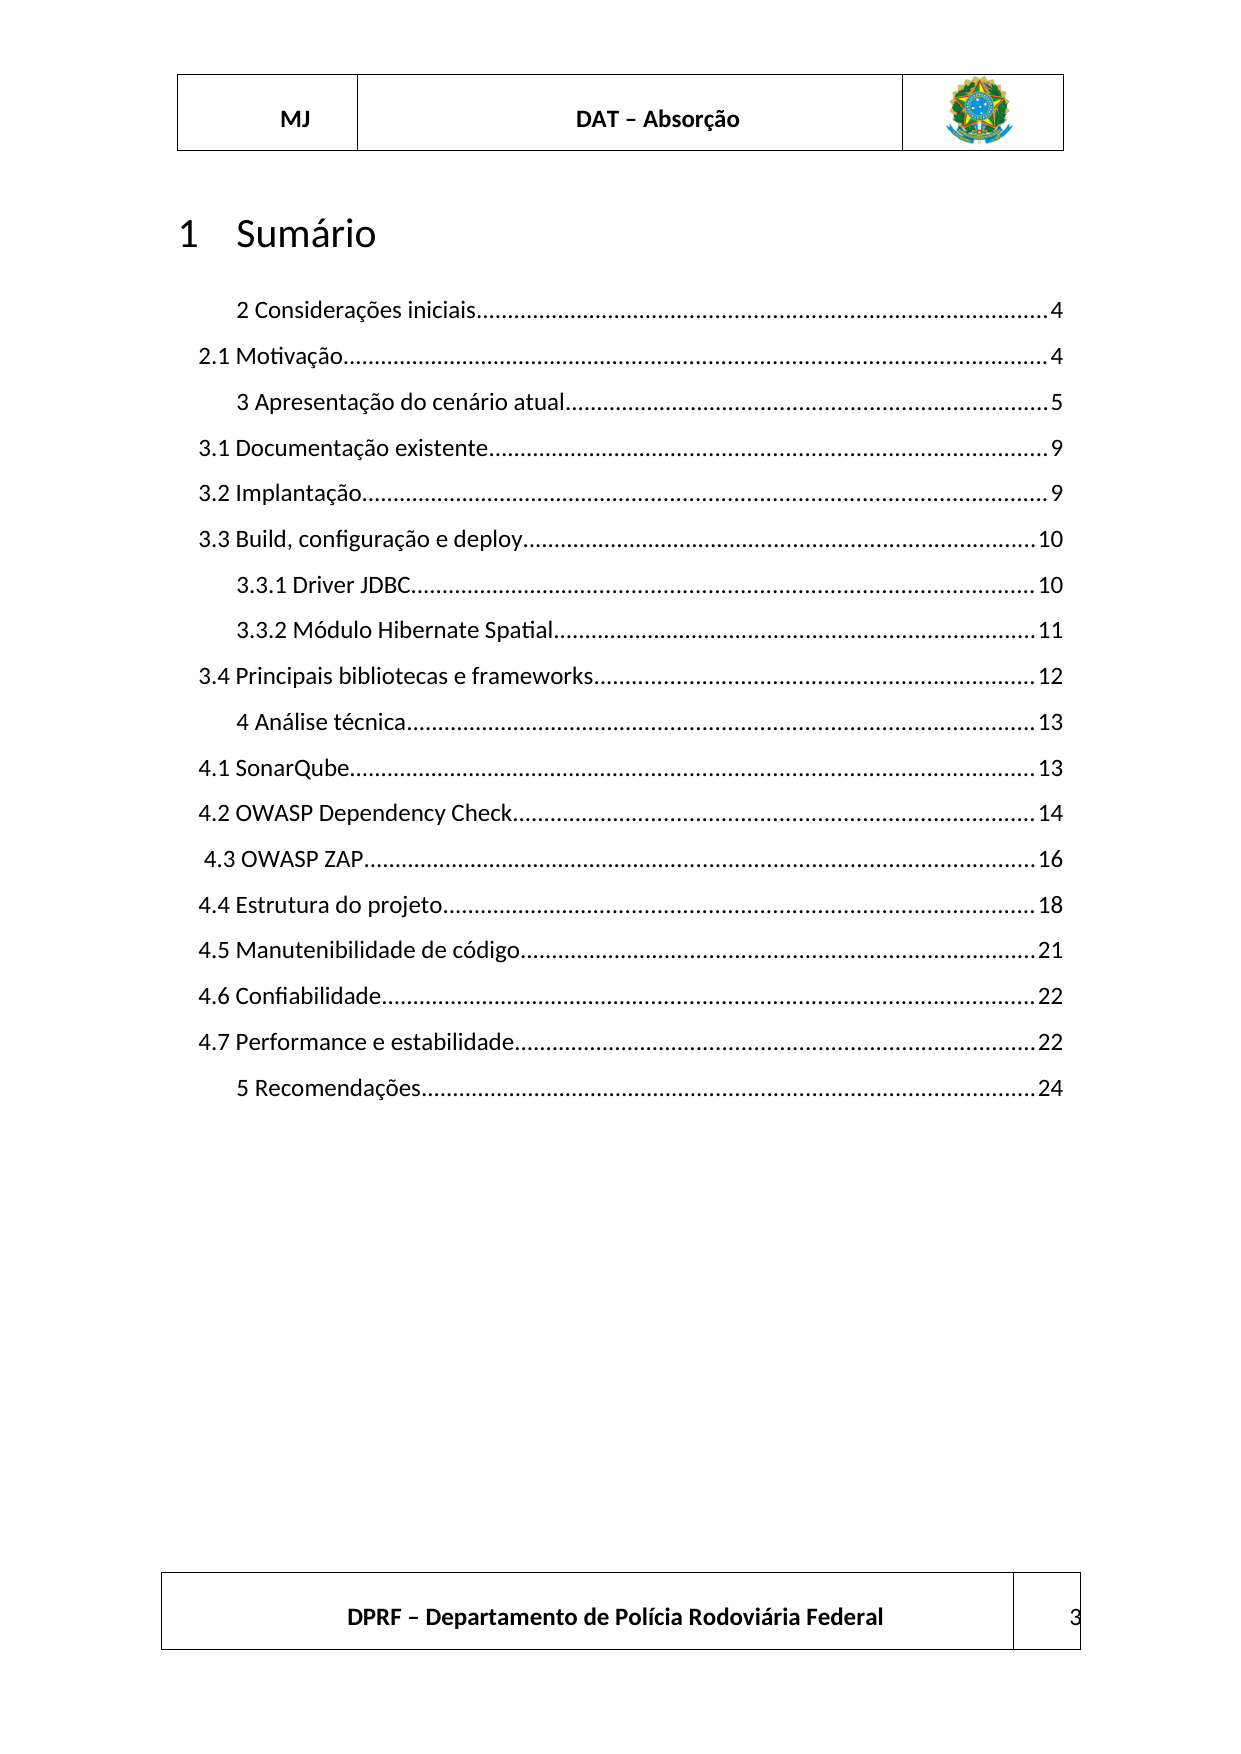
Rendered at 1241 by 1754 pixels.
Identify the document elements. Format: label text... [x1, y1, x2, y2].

text 2 Considerações iniciais 4 [177, 294, 1063, 325]
subtitle Sumário [377, 207, 1063, 257]
text 3 Apresentação do cenário atual 5 [177, 386, 236, 416]
text 4 Análise técnica 13 [177, 706, 236, 737]
picture [944, 75, 1020, 149]
text 5 Recomendações 24 [177, 1072, 236, 1102]
subtitle Sumário [177, 207, 236, 257]
